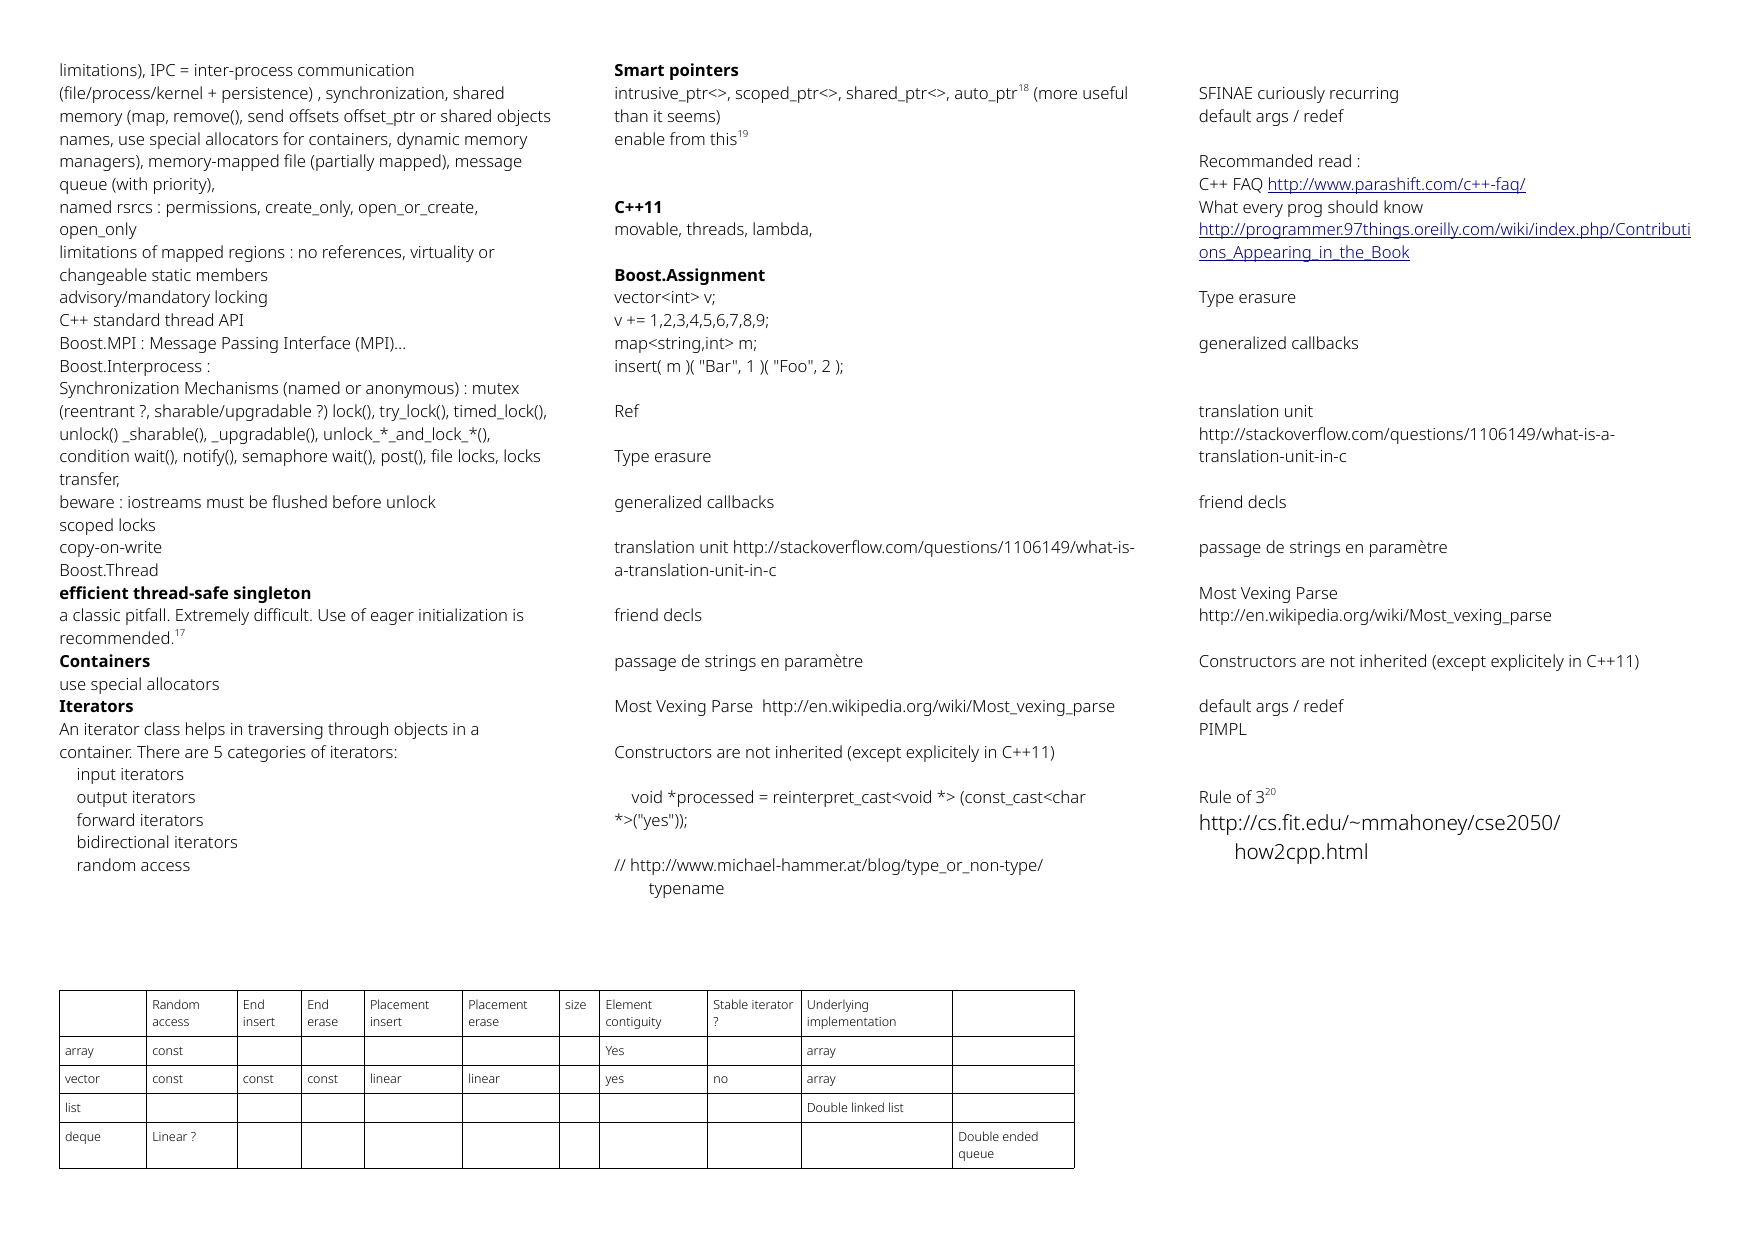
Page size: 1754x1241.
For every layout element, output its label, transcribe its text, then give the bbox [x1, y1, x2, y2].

text Ref [614, 400, 1140, 422]
table_cell array [802, 1037, 952, 1064]
table_cell array [60, 1037, 146, 1064]
text passage de strings en paramètre [614, 649, 1140, 672]
text beware : iostreams must be flushed before unlock [59, 491, 555, 513]
table_cell [600, 1094, 707, 1122]
table_cell Yes [600, 1037, 707, 1064]
text Constructors are not inherited (except explicitely in C++11) [1199, 649, 1695, 672]
text friend decls [614, 604, 1140, 627]
text Boost.MPI : Message Passing Interface (MPI)… [59, 332, 555, 354]
text // http://www.michael-hammer.at/blog/type_or_non-type/ [614, 854, 1140, 877]
table_cell Double ended queue [953, 1123, 1074, 1167]
table_cell [365, 1123, 462, 1167]
table_cell yes [600, 1066, 707, 1093]
table_cell [238, 1123, 301, 1167]
table_cell [802, 1123, 952, 1167]
table_cell [365, 1094, 462, 1122]
text copy-on-write [59, 536, 555, 559]
table_cell [302, 1123, 364, 1167]
table_cell list [60, 1094, 146, 1122]
table_cell const [147, 1066, 237, 1093]
table_cell [953, 1066, 1074, 1093]
text C++11 [614, 195, 1140, 218]
text What every prog should know http://programmer.97things.oreilly.com/wiki/index.php/Contributions_Appearing_in_the_Book [1199, 195, 1695, 263]
table_cell [302, 1094, 364, 1122]
table_cell array [802, 1066, 952, 1093]
text C++ FAQ http://www.parashift.com/c++-faq/ [1199, 173, 1695, 195]
table_header Placement insert [365, 991, 462, 1036]
text friend decls [1199, 491, 1695, 513]
text generalized callbacks [1199, 332, 1695, 354]
text efficient thread-safe singleton [59, 581, 555, 604]
text Iterators [59, 695, 555, 718]
text http://cs.fit.edu/~mmahoney/cse2050/how2cpp.html [1199, 808, 1695, 865]
table_cell Double linked list [802, 1094, 952, 1122]
text Boost.Assignment [614, 263, 1140, 286]
table_cell [560, 1123, 599, 1167]
table_cell [708, 1123, 801, 1167]
text scoped locks [59, 513, 555, 536]
text enable from this [614, 127, 1140, 150]
text map<string,int> m; [614, 332, 1140, 354]
text use special allocators [59, 672, 555, 695]
table_header Stable iterator ? [708, 991, 801, 1036]
text Boost.Thread [59, 559, 555, 581]
table_cell [365, 1037, 462, 1064]
text bidirectional iterators [59, 831, 555, 854]
table_cell linear [365, 1066, 462, 1093]
table_cell [953, 1037, 1074, 1064]
text Most Vexing Parse http://en.wikipedia.org/wiki/Most_vexing_parse [1199, 581, 1695, 627]
table_header [953, 991, 1074, 1036]
table_header [60, 991, 146, 1036]
table_header Placement erase [463, 991, 559, 1036]
text An iterator class helps in traversing through objects in a container. There are 5 categories of iterators: [59, 718, 555, 763]
table_cell deque [60, 1123, 146, 1167]
text Type erasure [1199, 286, 1695, 309]
text default args / redef [1199, 695, 1695, 718]
table_cell [560, 1037, 599, 1064]
table_cell [600, 1123, 707, 1167]
text SFINAE curiously recurring [1199, 82, 1695, 104]
text Most Vexing Parse http://en.wikipedia.org/wiki/Most_vexing_parse [614, 695, 1140, 718]
text Synchronization Mechanisms (named or anonymous) : mutex (reentrant ?, sharable/upgradable ?) lock(), try_lock(), timed_lock(), unlock() _sharable(), _upgradable(), unlock_*_and_lock_*(), condition wait(), notify(), semaphore wait(), post(), file locks, locks transfer, [59, 377, 555, 491]
text named rsrcs : permissions, create_only, open_or_create, open_only [59, 195, 555, 241]
text passage de strings en paramètre [1199, 536, 1695, 559]
text intrusive_ptr<>, scoped_ptr<>, shared_ptr<>, auto_ptr (more useful than it seems) [614, 82, 1140, 127]
table_cell [463, 1123, 559, 1167]
text Smart pointers [614, 59, 1140, 82]
table_cell [463, 1094, 559, 1122]
text C++ standard thread API [59, 309, 555, 332]
text limitations of mapped regions : no references, virtuality or changeable static members [59, 241, 555, 286]
table_header Underlying implementation [802, 991, 952, 1036]
table_cell vector [60, 1066, 146, 1093]
text translation unit http://stackoverflow.com/questions/1106149/what-is-a-translation-unit-in-c [1199, 400, 1695, 468]
table_header Element contiguity [600, 991, 707, 1036]
text random access [59, 854, 555, 877]
text output iterators [59, 786, 555, 808]
text Boost.Interprocess : [59, 354, 555, 377]
table_cell [953, 1094, 1074, 1122]
table_cell const [147, 1037, 237, 1064]
table_cell no [708, 1066, 801, 1093]
table_header End insert [238, 991, 301, 1036]
text movable, threads, lambda, [614, 218, 1140, 241]
text PIMPL [1199, 718, 1695, 740]
text input iterators [59, 763, 555, 786]
table_cell Linear ? [147, 1123, 237, 1167]
text forward iterators [59, 808, 555, 831]
text v += 1,2,3,4,5,6,7,8,9; [614, 309, 1140, 332]
text vector<int> v; [614, 286, 1140, 309]
text default args / redef [1199, 104, 1695, 127]
table_header Random access [147, 991, 237, 1036]
table_cell [708, 1094, 801, 1122]
table_cell [463, 1037, 559, 1064]
table_cell const [302, 1066, 364, 1093]
text Containers [59, 649, 555, 672]
table_cell [238, 1094, 301, 1122]
text advisory/mandatory locking [59, 286, 555, 309]
table_header End erase [302, 991, 364, 1036]
table_cell const [238, 1066, 301, 1093]
text Type erasure [614, 445, 1140, 468]
text a classic pitfall. Extremely difficult. Use of eager initialization is recommended. [59, 604, 555, 649]
text Rule of 3 [1199, 786, 1695, 808]
text insert( m )( "Bar", 1 )( "Foo", 2 ); [614, 354, 1140, 377]
table_cell [302, 1037, 364, 1064]
text limitations), IPC = inter-process communication (file/process/kernel + persistence) , synchronization, shared memory (map, remove(), send offsets offset_ptr or shared objects names, use special allocators for containers, dynamic memory managers), memory-mapped file (partially mapped), message queue (with priority), [59, 59, 555, 195]
text generalized callbacks [614, 491, 1140, 513]
text typename [614, 877, 1140, 899]
table_cell [708, 1037, 801, 1064]
text Recommanded read : [1199, 150, 1695, 173]
text translation unit http://stackoverflow.com/questions/1106149/what-is-a-translation-unit-in-c [614, 536, 1140, 581]
table_cell [560, 1094, 599, 1122]
table_cell linear [463, 1066, 559, 1093]
text void *processed = reinterpret_cast<void *> (const_cast<char *>("yes")); [614, 786, 1140, 831]
table_header size [560, 991, 599, 1036]
table_cell [238, 1037, 301, 1064]
text Constructors are not inherited (except explicitely in C++11) [614, 740, 1140, 763]
table_cell [147, 1094, 237, 1122]
table_cell [560, 1066, 599, 1093]
